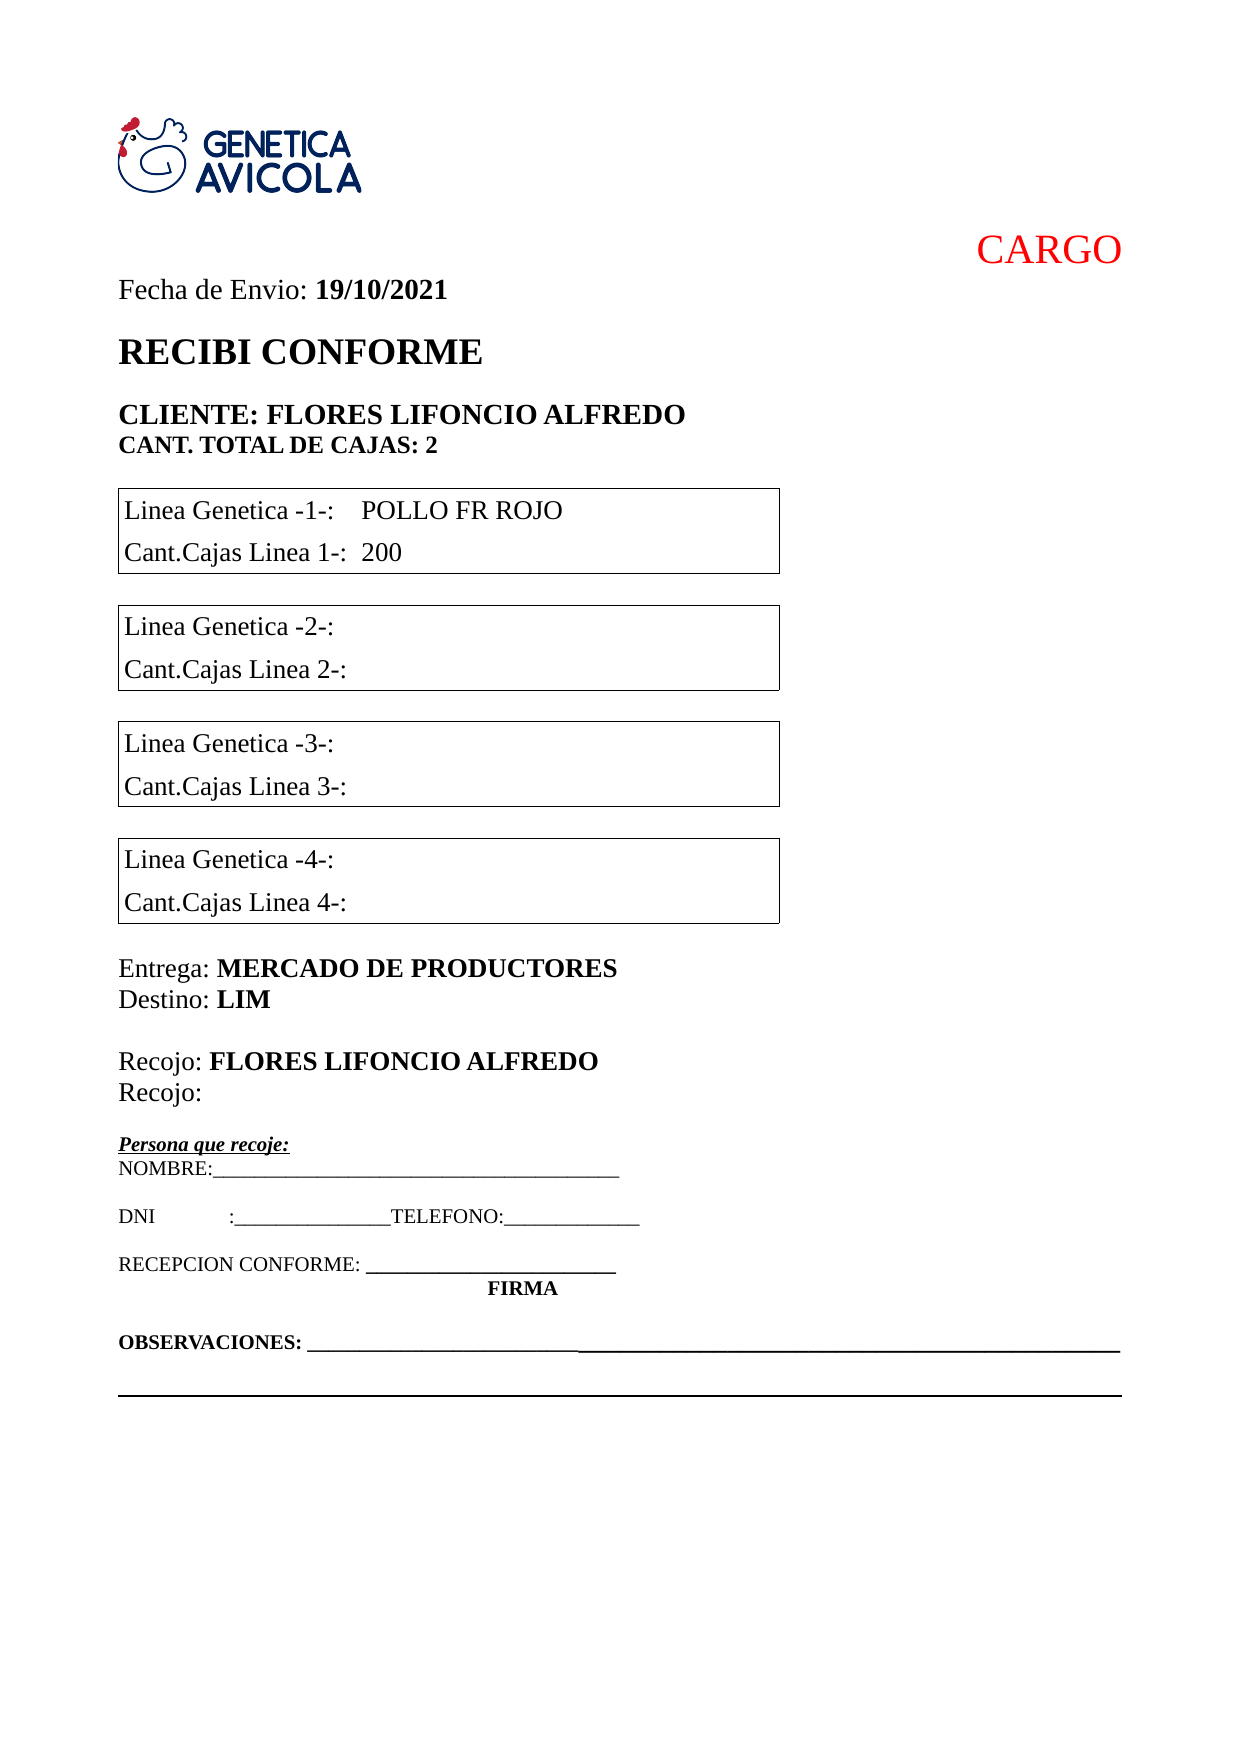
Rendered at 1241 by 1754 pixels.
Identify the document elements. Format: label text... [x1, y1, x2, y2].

table_cell [118, 691, 356, 721]
text Recojo: FLORES LIFONCIO ALFREDO [118, 1045, 1122, 1076]
table_cell Linea Genetica -2-: [119, 606, 356, 647]
table_header Linea Genetica -1-: [119, 489, 356, 531]
table_cell Linea Genetica -4-: [119, 839, 356, 880]
text RECIBI CONFORME [118, 330, 1122, 373]
table_cell Cant.Cajas Linea 3-: [119, 764, 356, 806]
table_cell [118, 807, 356, 838]
text NOMBRE:_______________________________________ [118, 1156, 1122, 1180]
table_cell [356, 764, 779, 806]
table_cell Linea Genetica -3-: [119, 722, 356, 764]
table_cell [356, 722, 779, 764]
table_cell [356, 647, 779, 690]
text CARGO [118, 224, 1122, 272]
table_cell 200 [356, 531, 779, 573]
table_cell Cant.Cajas Linea 4-: [119, 880, 356, 923]
picture [117, 117, 362, 193]
table_cell [356, 574, 779, 604]
text CLIENTE: FLORES LIFONCIO ALFREDO [118, 397, 1122, 431]
table_cell [356, 606, 779, 647]
text Recojo: [118, 1076, 1122, 1108]
table_cell [356, 691, 779, 721]
text FIRMA [118, 1276, 1122, 1300]
table_cell Cant.Cajas Linea 2-: [119, 647, 356, 690]
text Persona que recoje: [118, 1132, 1122, 1156]
table_cell [356, 880, 779, 923]
text RECEPCION CONFORME: ________________________ [118, 1252, 1122, 1276]
text Fecha de Envio: 19/10/2021 [118, 272, 1122, 306]
text Entrega: MERCADO DE PRODUCTORES [118, 952, 1122, 983]
table_cell Cant.Cajas Linea 1-: [119, 531, 356, 573]
text CANT. TOTAL DE CAJAS: 2 [118, 431, 1122, 459]
text Destino: LIM [118, 983, 1122, 1014]
text OBSERVACIONES: __________________________________________________________________ [118, 1324, 1122, 1355]
table_header POLLO FR ROJO [356, 489, 779, 531]
table_cell [356, 839, 779, 880]
text DNI :_______________TELEFONO:_____________ [118, 1204, 1122, 1228]
table_cell [356, 807, 779, 838]
table_cell [118, 574, 356, 604]
